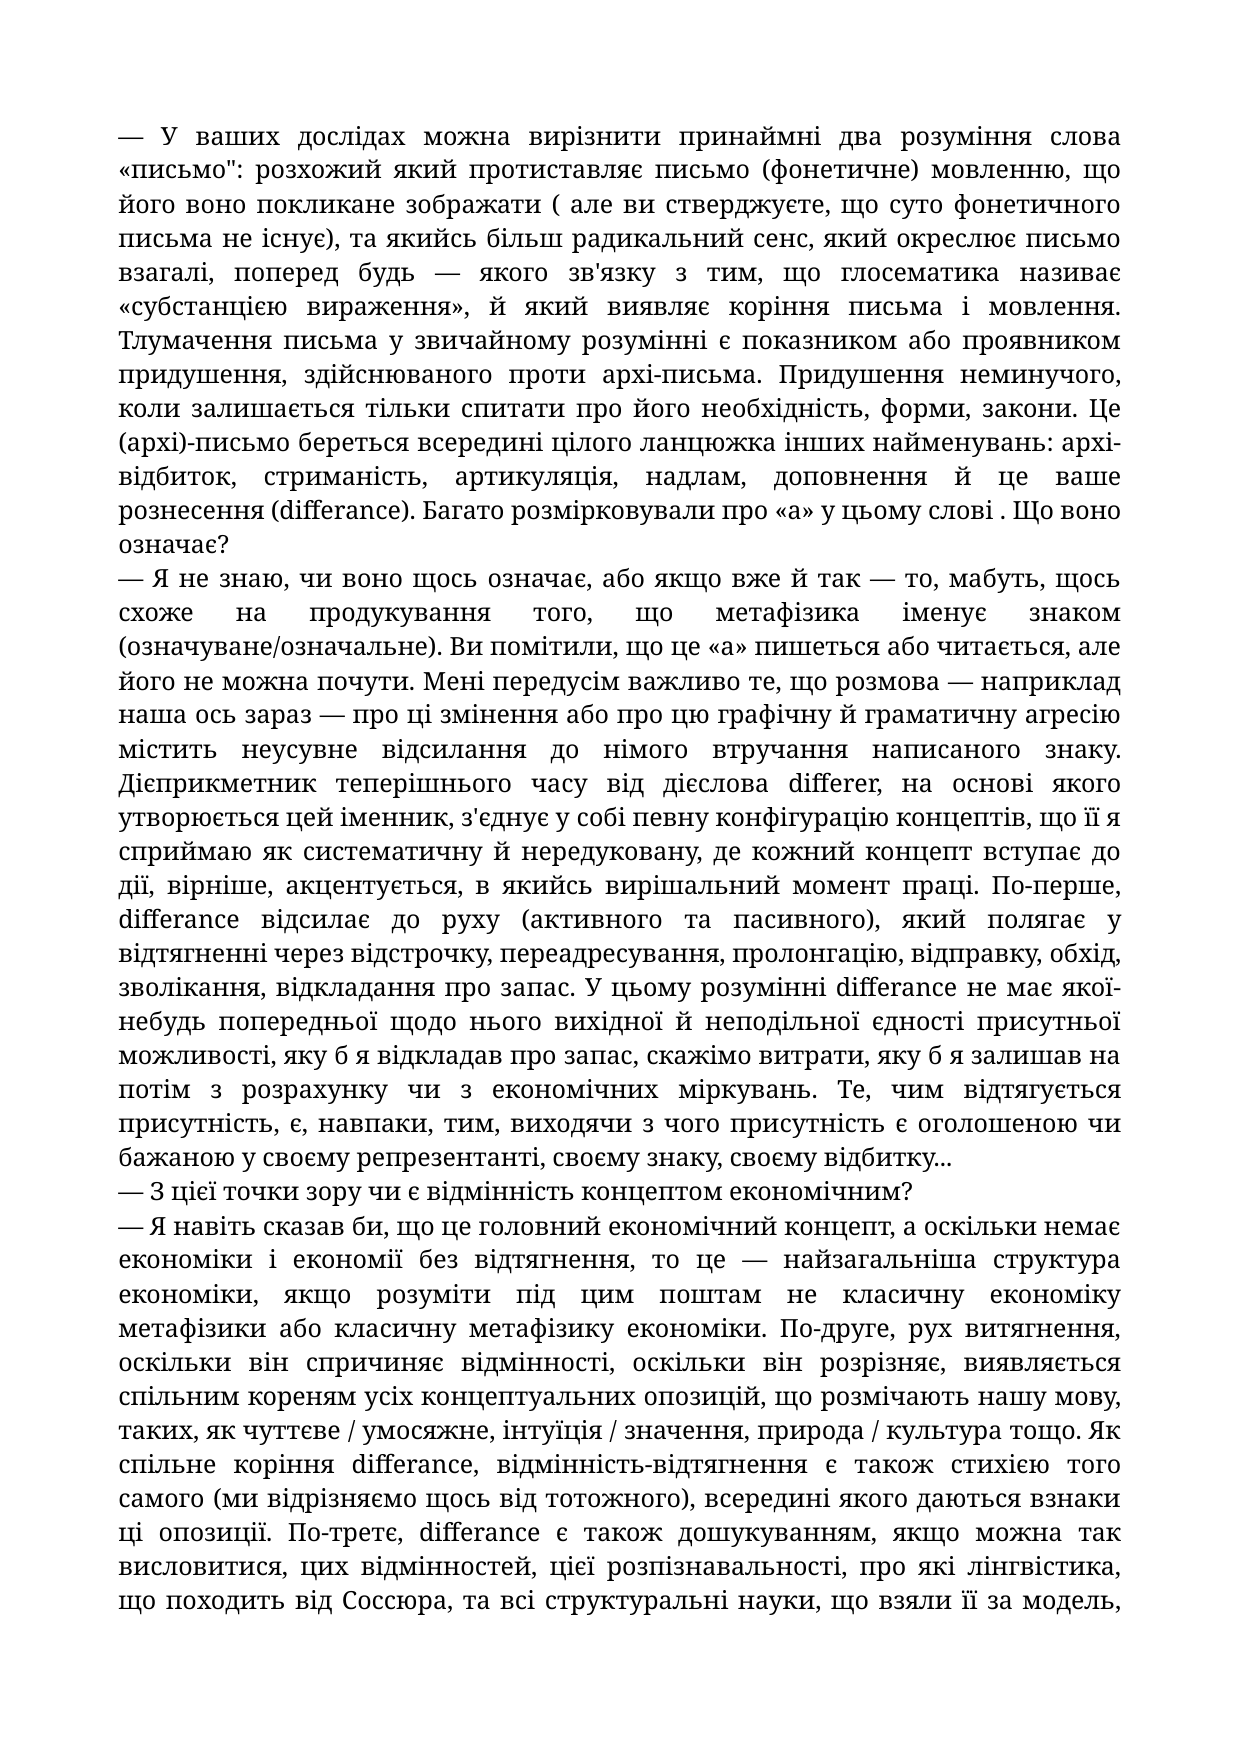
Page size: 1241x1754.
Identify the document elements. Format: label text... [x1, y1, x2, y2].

text — Я навіть сказав би, що це головний економічний концепт, а оскільки немає економіки і економії без відтягнення, то це — найзагальніша структура економіки, якщо розуміти під цим поштам не класичну економіку метафізики або класичну метафізику економіки. По-друге, рух витягнення, оскільки він спричиняє відмінності, оскільки він розрізняє, виявляється спільним кореням усіх концептуальних опозицій, що розмічають нашу мову, таких, як чуттєве / умосяжне, інтуїція / значення, природа / культура тощо. Як спільне коріння differance, відмінність-відтягнення є також стихією того самого (ми відрізняємо щось від тотожного), всередині якого даються взнаки ці опозиції. По-третє, differance є також дошукуванням, якщо можна так висловитися, цих відмінностей, цієї розпізнавальності, про які лінгвістика, що походить від Соссюра, та всі структуральні науки, що взяли її за модель, [118, 1208, 1122, 1617]
text — У ваших дослідах можна вирізнити принаймні два розуміння слова «письмо": розхожий який протиставляє письмо (фонетичне) мовленню, що його воно покликане зображати ( але ви стверджуєте, що суто фонетичного письма не існує), та якийсь більш радикальний сенс, який окреслює письмо взагалі, поперед будь — якого зв'язку з тим, що глосематика називає «субстанцією вираження», й який виявляє коріння письма і мовлення. Тлумачення письма у звичайному розумінні є показником або проявником придушення, здійснюваного проти архі-письма. Придушення неминучого, коли залишається тільки спитати про його необхідність, форми, закони. Це (архі)-письмо береться всередині цілого ланцюжка інших найменувань: архі-відбиток, стриманість, артикуляція, надлам, доповнення й це ваше рознесення (differance). Багато розмірковували про «а» у цьому слові . Що воно означає? [118, 118, 1122, 561]
text — Я не знаю, чи воно щось означає, або якщо вже й так — то, мабуть, щось схоже на продукування того, що метафізика іменує знаком (означуване/означальне). Ви помітили, що це «а» пишеться або читається, але його не можна почути. Мені передусім важливо те, що розмова — наприклад наша ось зараз — про ці змінення або про цю графічну й граматичну агресію містить неусувне відсилання до німого втручання написаного знаку. Дієприкметник теперішнього часу від дієслова differer, на основі якого утворюється цей іменник, з'єднує у собі певну конфігурацію концептів, що її я сприймаю як систематичну й нередуковану, де кожний концепт вступає до дії, вірніше, акцентується, в якийсь вирішальний момент праці. По-перше, differance відсилає до руху (активного та пасивного), який полягає у відтягненні через відстрочку, переадресування, пролонгацію, відправку, обхід, зволікання, відкладання про запас. У цьому розумінні differance не має якої-небудь попередньої щодо нього вихідної й неподільної єдності присутньої можливості, яку б я відкладав про запас, скажімо витрати, яку б я залишав на потім з розрахунку чи з економічних міркувань. Те, чим відтягується присутність, є, навпаки, тим, виходячи з чого присутність є оголошеною чи бажаною у своєму репрезентанті, своєму знаку, своєму відбитку... [118, 561, 1122, 1174]
text — З цієї точки зору чи є відмінність концептом економічним? [118, 1174, 1122, 1208]
